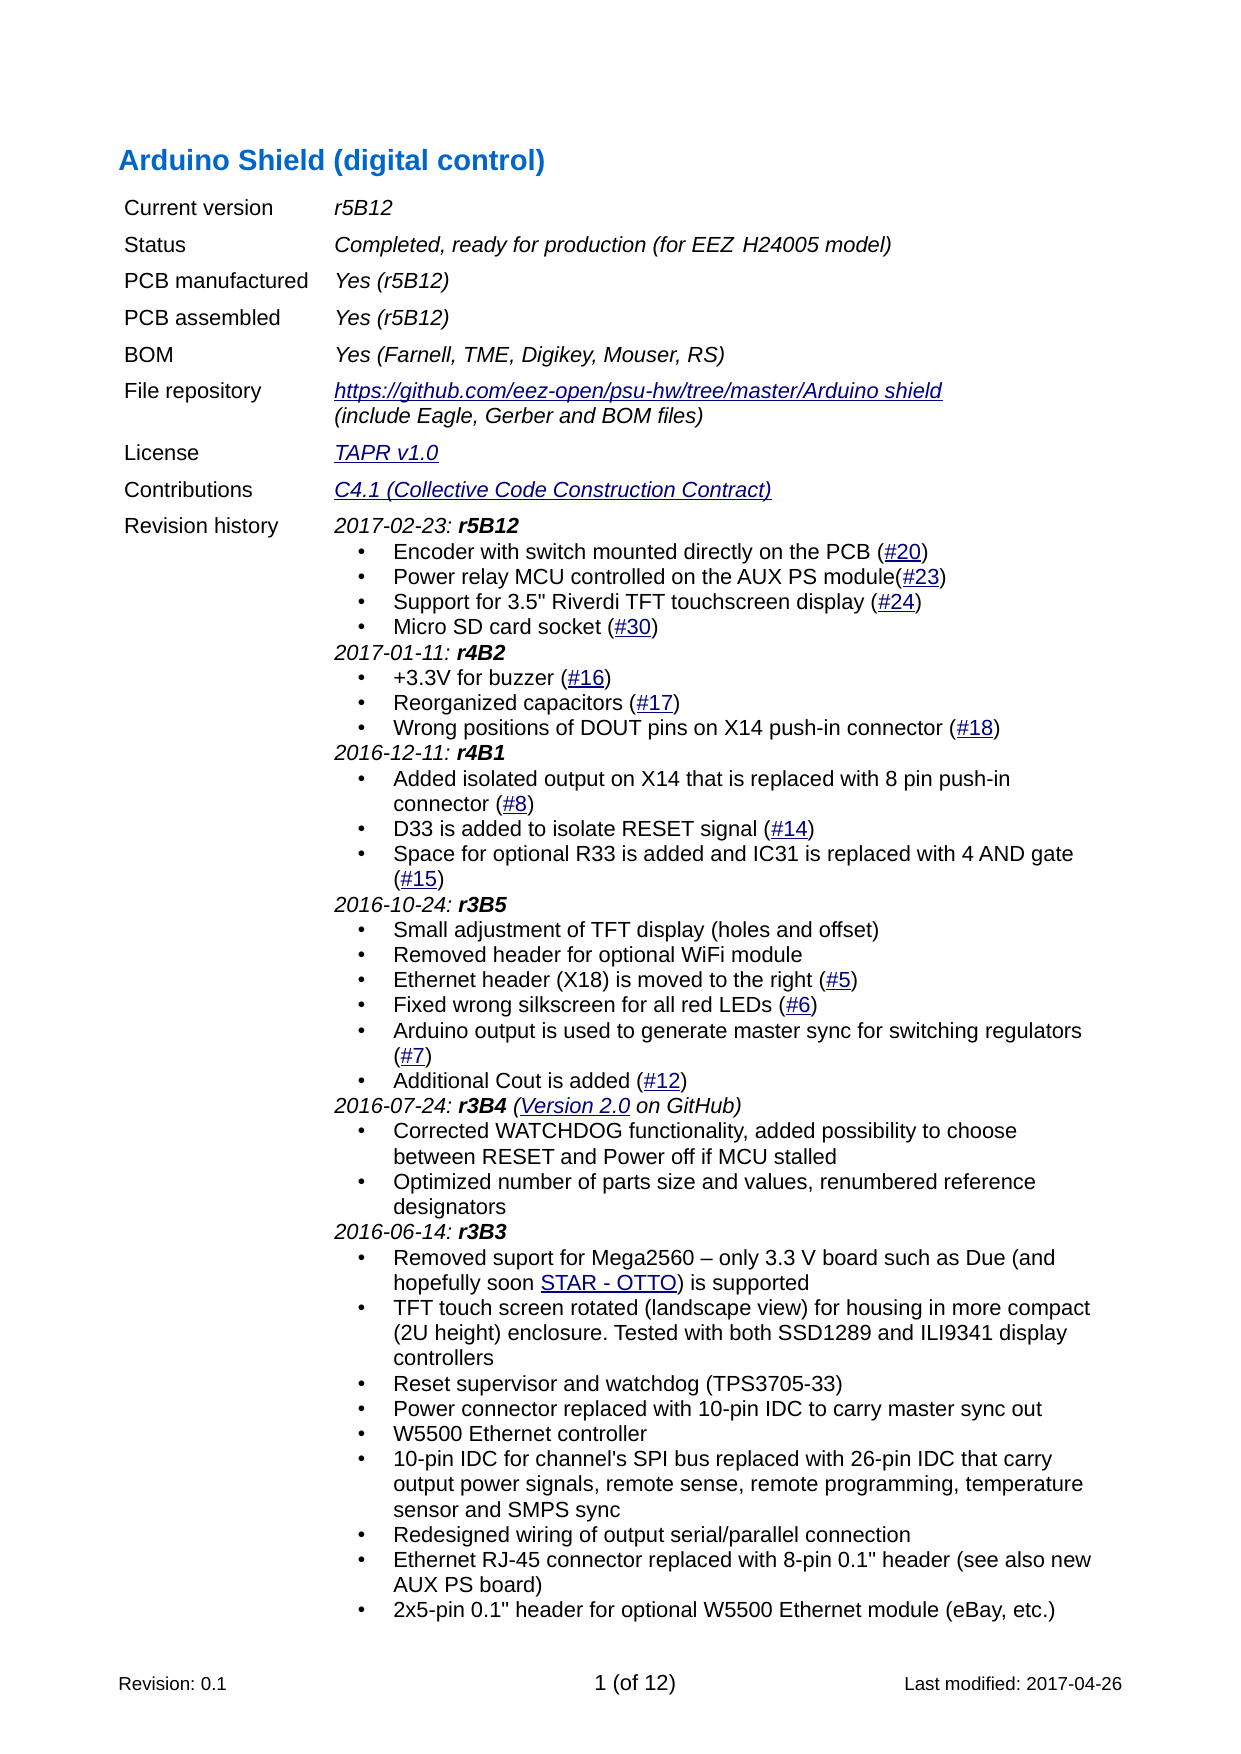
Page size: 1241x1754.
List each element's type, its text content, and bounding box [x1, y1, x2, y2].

table_cell https://github.com/eez-open/psu-hw/tree/master/Arduino shield (include Eagle, Gerber and BOM files) [328, 373, 1122, 434]
table_cell Contributions [118, 471, 328, 508]
table_cell PCB manufactured [118, 263, 328, 299]
table_cell File repository [118, 373, 328, 434]
table_cell PCB assembled [118, 299, 328, 336]
subtitle Arduino Shield (digital control) [118, 143, 1122, 177]
table_header r5B12 [328, 189, 1122, 226]
table_cell BOM [118, 336, 328, 372]
table_cell Status [118, 226, 328, 262]
table_cell 2017-02-23: r5B12 Encoder with switch mounted directly on the PCB (#20) Power relay MCU controlled on the AUX PS module(#23) Support for 3.5" Riverdi TFT touchscreen display (#24) Micro SD card socket (#30) 2017-01-11: r4B2 +3.3V for buzzer (#16) Reorganized capacitors (#17) Wrong positions of DOUT pins on X14 push-in connector (#18) 2016-12-11: r4B1 Added isolated output on X14 that is replaced with 8 pin push-in connector (#8) D33 is added to isolate RESET signal (#14) Space for optional R33 is added and IC31 is replaced with 4 AND gate (#15) 2016-10-24: r3B5 Small adjustment of TFT display (holes and offset) Removed header for optional WiFi module Ethernet header (X18) is moved to the right (#5) Fixed wrong silkscreen for all red LEDs (#6) Arduino output is used to generate master sync for switching regulators (#7) Additional Cout is added (#12) 2016-07-24: r3B4 (Version 2.0 on GitHub) Corrected WATCHDOG functionality, added possibility to choose between RESET and Power off if MCU stalled Optimized number of parts size and values, renumbered reference designators 2016-06-14: r3B3 Removed suport for Mega2560 – only 3.3 V board such as Due (and hopefully soon STAR - OTTO) is supported TFT touch screen rotated (landscape view) for housing in more compact (2U height) enclosure. Tested with both SSD1289 and ILI9341 display controllers Reset supervisor and watchdog (TPS3705-33) Power connector replaced with 10-pin IDC to carry master sync out W5500 Ethernet controller 10-pin IDC for channel's SPI bus replaced with 26-pin IDC that carry output power signals, remote sense, remote programming, temperature sensor and SMPS sync Redesigned wiring of output serial/parallel connection Ethernet RJ-45 connector replaced with 8-pin 0.1" header (see also new AUX PS board) 2x5-pin 0.1" header for optional W5500 Ethernet module (eBay, etc.) 2x4-pin 0.1" header for optional NRF24L01 WiFi module (eBay, etc.) Added support for incremental encoder 4 mm binding posts for remote sensing inputs replaced with 0.1" push-in connector 2016-04-06 r1B14 (Version 1.0 on github) Added fan control (FAN_PWM, FAN_SENSE) Power connector replaced with 6-pin IDC as on the AUX PS r4B41 Removed optional reset connector 2016-03-28 r1B13a Change remote sense inputs position on X4 2016-03-27 r1B13 Fixed remote sense wiring Output protection redesigned (TVS moved, SAR and MOVs removed) Smaller footprint Remote sense 4 mm banana binding posts replaced with compact "push-in" connectors Digital trigger input (with buffer and level shifter) added THT LEDs replaced with SMD counterparts (lightpipes are now required) 2015-12-07 r1B12b – First public release [328, 508, 1122, 1628]
table_cell Yes (Farnell, TME, Digikey, Mouser, RS) [328, 336, 1122, 372]
table_cell License [118, 434, 328, 471]
table_cell Yes (r5B12) [328, 299, 1122, 336]
table_cell Yes (r5B12) [328, 263, 1122, 299]
table_header Current version [118, 189, 328, 226]
table_cell Revision history [118, 508, 328, 1628]
table_cell TAPR v1.0 [328, 434, 1122, 471]
table_cell C4.1 (Collective Code Construction Contract) [328, 471, 1122, 508]
table_cell Completed, ready for production (for EEZ H24005 model) [328, 226, 1122, 262]
